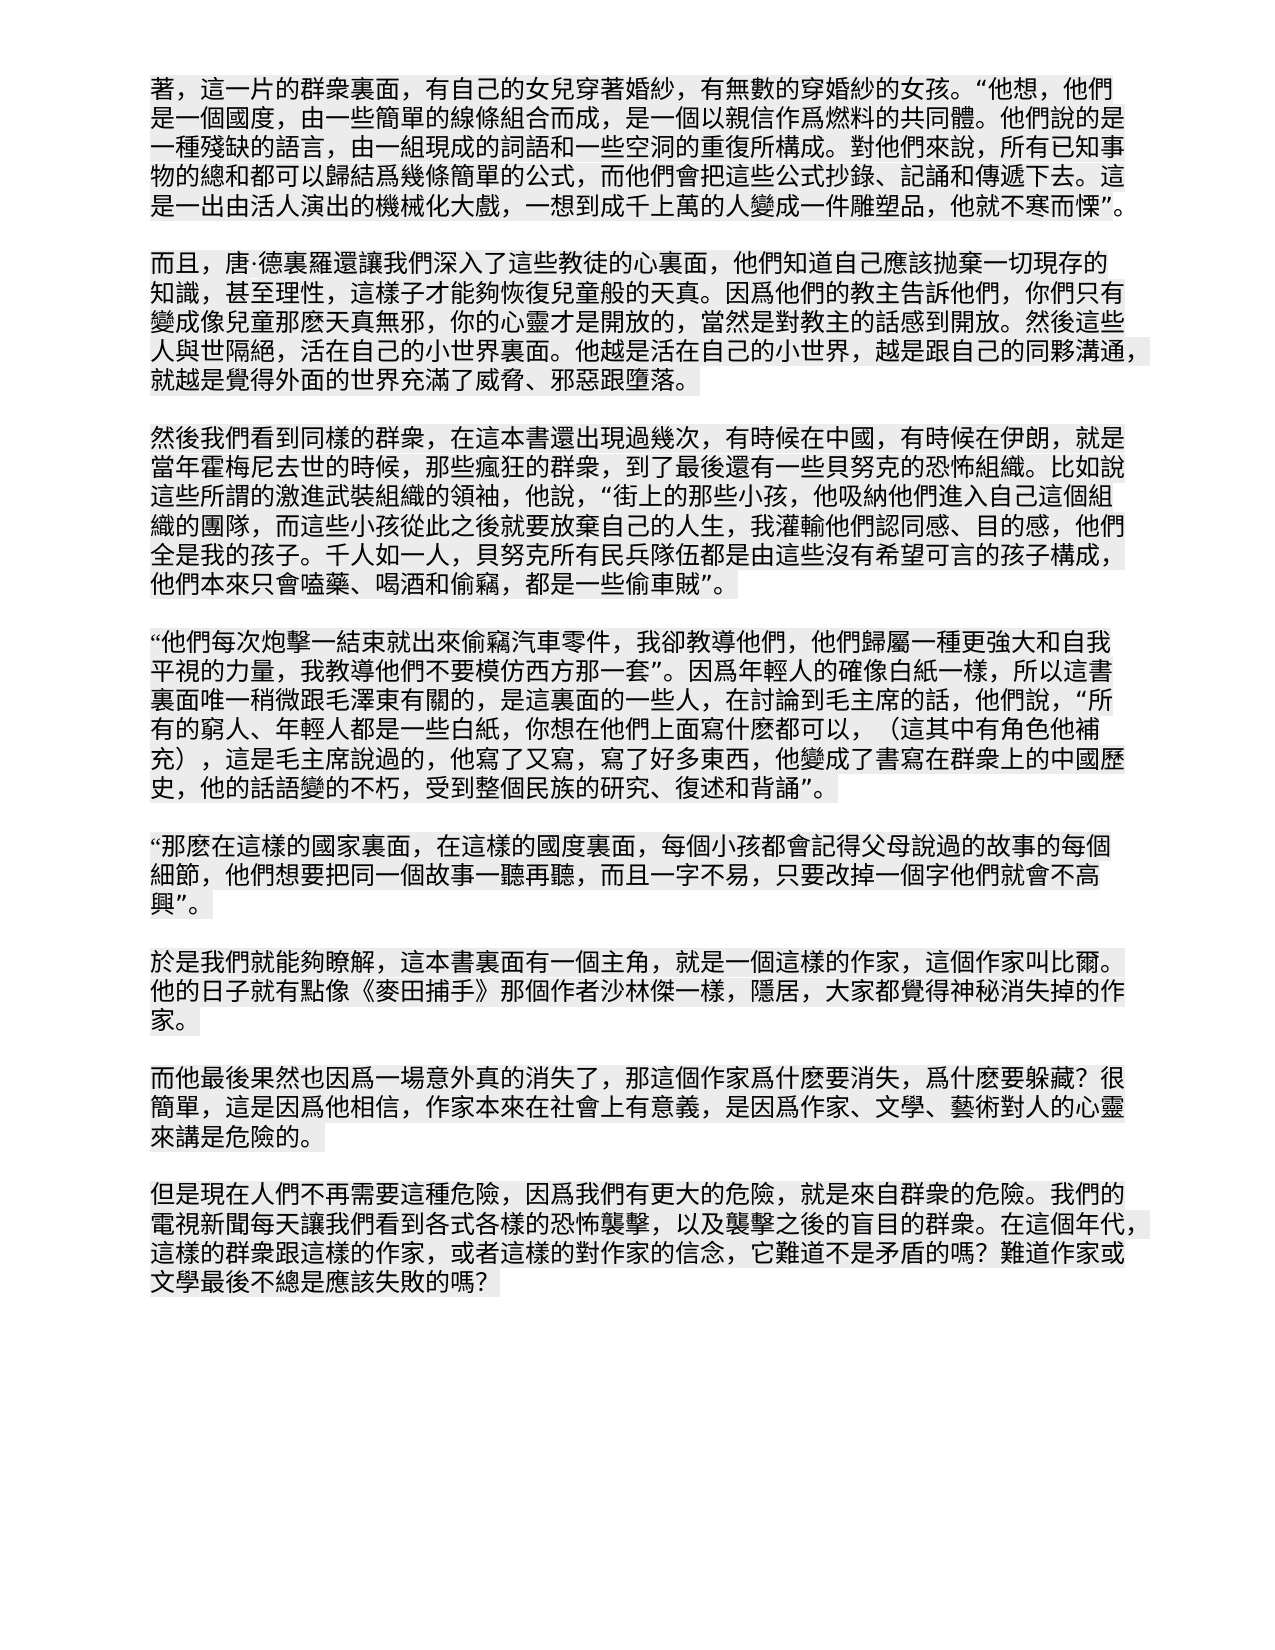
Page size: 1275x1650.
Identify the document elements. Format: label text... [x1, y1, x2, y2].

text 前幾天準備關電視時,隨手轉到鳳凰,查看我要錄的北韓問題有無成功錄到,剛好當時在播梁文道的 "開卷八分鐘",很巧,當我轉過去的那一瞬間,我聽到Salinger(沙林傑),於是就繼續聽了下去,梁文道是這樣說的: ***這本書裏面有一個主角，就是一個這樣的作家，這個作家叫比爾。他的日子就有點像《麥田捕手》那個作者沙林傑一樣，隱居，大家都覺得神秘消失掉的作家。 而他最後果然也因爲一場意外真的消失了，那這個作家爲什麽要消失，爲什麽要躲藏？很簡單，這是因爲他相信，作家本來在社會上有意義，是因爲作家、文學、藝術對人的心靈來講是危險的。 但是現在人們不再需要這種危險，因爲我們有更大的危險，就是來自群衆的危險。我們的電視新聞每天讓我們看到各式各樣的恐怖襲擊，以及襲擊之後的盲目的群衆。在這個年代，這樣的群衆跟這樣的作家，或者這樣的對作家的信念，它難道不是矛盾的嗎？難道作家或文學最後不總是應該失敗的嗎？--梁文道**** 梁文道在講的是Don DeLillo的小說 Mao II(毛二世). 我要說的不是這書或這作家,而是想說一種老早就從這個島上徹底消失(或者應該說根本不曾存在)的東西,或許可以給它一個名字叫 "微妙". 取而代之的是粗暴俗濫,下三濫那個濫,爆奶暴紅暴夯那些爆爆爆. 我看底下這些敘述,感覺就好像在罵台灣人似的,特別是那些愛台灣的,就像這小說裏寫的: “他想，他們是一個國度，由一些簡單的線條組合而成，是一個以親信作爲燃料的共同體。他們說的是一種殘缺的語言，由一組現成的詞語和一些空洞的重復所構成。對他們來說，所有已知事物的總和都可以歸結爲幾條簡單的公式，而他們會把這些公式抄錄、記誦和傳遞下去。這是一出由活人演出的機械化大戲，一想到成千上萬的人變成一件雕塑品，他就不寒而慄”。 一個沒有微妙可言,只有標準答案與各種口號標語的鬼島,我對島上這群人的選擇與將來其實毫無意見,那是他們的自由,我無話可說,我唯一想說的是別來惹我. 但這很難,因為你不可能生活在這樣的粗暴鬼島上卻能不受到它的打擾. 每天講來講去就是爆奶正妹暴紅暴夯暴他媽的這個那個,不想聽不想看都很難,實在很痛苦. 要不就是反覆講那幾個正確的詞,愛國愛鄉咱勇敢的台灣郎啥曉之類的. 這問題是如此嚴重,不知道各位為何能受得了? 小弟並非無趣之人,但就算要暴奶暴紅暴夯三爆也該爆得微妙一些動人一些不是嗎? 難道這樣粗暴亂爆,你的心靈真能得到慰藉與滿足? 陳真 ================== http://book.ifeng.com/kaijuanbafenzhong/wendang/detail_2011_12/31/11702230_0.shtml 梁文道：人類瘋狂地偶像崇拜是危險的2011年12月31日 13:36 來源：鳳凰網讀書 作者：梁文道 閱讀提示：這是毛主席說過的，他寫了又寫，寫了好多東西，他變成了書寫在群眾上的中國歷史，他的話語變的不朽，受到整個民族的研究、復述和背誦。 鳳凰衛視12月30日《開卷八分鐘》，以下爲文字實錄： 梁文道：在當代美國蕓蕓小說家裏面，有幾個人被認爲是寫東西寫的特別複雜，但是在文學界裏面聲譽非常的高，甚至屢次衝擊諾貝爾文學獎的，那就是比如說像我今天介紹的這一位唐·德裏羅，我今天要講的是他這本書《毛二世》。最近出了一個中文版，其實早在1991年就出了。很多人認爲，他是第一個後“9·11”小說裏面的傑作，因爲他是1992年出版還是多少年出版我忘記了，但是很多人今天把他讀解成一個“9·11”小說來看，我們來看一看這本書。 這本書的書名很嚇人，叫《毛二世》，大家好像有很多聯想，但放心，他講的這個《毛二世》指的是美國著名的畫家安迪·沃霍爾，這位藝術家不是畫了一個毛澤東畫像嘛，用這個點畫畫出來一個毛澤東畫像，那幅畫像就叫做“毛二世”。 所以他並不是真的講我們熟悉的那個毛澤東，而是要從這幅畫裏面引申一些東西。但引申出來的東西，仍然是跟我們熟悉的各種群衆們崇拜的偶像相關的。比如說這本小說其實基本上就是兩大主題在貫穿著。一個就是群衆，一個就是作家或者藝術。一方面是極端的、狂熱的、麻木的、集體的、沒有個人的姓名、身份，幾乎你覺得他們連早上刷牙的姿態都應該是一樣，刷左邊或者刷右邊的次數也都一樣的群衆。 另一邊則是一些孤獨的、退隱的、與世隔絕的作家或藝術家，這兩者之間到底具有什麽樣的關係呢？這或許是這本小說的主題。但是我們注意，唐·德裏羅的小說一向有一個特點，就是他拒絕任何簡單的主題解讀，因爲他的文字並不是太複雜。 但是他的句子，或者句與句之間的關係，有時候是相當複雜，不好讀的。他總是試圖在你剛剛覺得你好像抓住了某些主題線索的時候，又忽然的神出一筆。以這部小說爲例，我們可以看到，這裏面沒有一個絕對稱的上是唯一中心的人物。他常常跳躍在不同的片段之間，而且賦於每一個片段同樣分量的關注。不是指給他們實際的字的數量一樣多，而是他描寫他們，抒寫他們的時候的那種關注度是持續的，都是那麽重的。 我們先來看看這個小說的一開頭，它講的是什麽呢？大家記不記得以前韓國出過一個很瘋狂的一個教會，那個教會的教主叫文教主，文鮮明。然後這個教在美國搞了一場大聚會，那這個大聚會是幹嗎？是個結婚派對。就這個教主幫這些很多美國的無知小女孩婚配給一些韓國男人。然後他說這是神所造就的一個婚姻，哪怕你剛剛才見到這個新郎或者新娘，你們在我的福佑之下都會非常的快活。那後人都覺得這是個典型的邪教，很多人都覺得這裏面這幫人、這些無名的群衆都被洗腦了，這些信徒。 我們來看看這裏面怎麽樣來描寫，因爲這書裏面有一個角色，恰恰是這個教的一個教徒的父母被邀請來參觀女兒在這個結婚裏面的情況。而這個父親在棒球場的看臺上用望遠鏡看著，這一片的群衆裏面，有自己的女兒穿著婚紗，有無數的穿婚紗的女孩。“他想，他們是一個國度，由一些簡單的線條組合而成，是一個以親信作爲燃料的共同體。他們說的是一種殘缺的語言，由一組現成的詞語和一些空洞的重復所構成。對他們來說，所有已知事物的總和都可以歸結爲幾條簡單的公式，而他們會把這些公式抄錄、記誦和傳遞下去。這是一出由活人演出的機械化大戲，一想到成千上萬的人變成一件雕塑品，他就不寒而慄”。 而且，唐·德裏羅還讓我們深入了這些教徒的心裏面，他們知道自己應該抛棄一切現存的知識，甚至理性，這樣子才能夠恢復兒童般的天真。因爲他們的教主告訴他們，你們只有變成像兒童那麽天真無邪，你的心靈才是開放的，當然是對教主的話感到開放。然後這些人與世隔絕，活在自己的小世界裏面。他越是活在自己的小世界，越是跟自己的同夥溝通，就越是覺得外面的世界充滿了威脅、邪惡跟墮落。 然後我們看到同樣的群衆，在這本書還出現過幾次，有時候在中國，有時候在伊朗，就是當年霍梅尼去世的時候，那些瘋狂的群衆，到了最後還有一些貝努克的恐怖組織。比如說這些所謂的激進武裝組織的領袖，他說，“街上的那些小孩，他吸納他們進入自己這個組織的團隊，而這些小孩從此之後就要放棄自己的人生，我灌輸他們認同感、目的感，他們全是我的孩子。千人如一人，貝努克所有民兵隊伍都是由這些沒有希望可言的孩子構成，他們本來只會嗑藥、喝酒和偷竊，都是一些偷車賊”。 “他們每次炮擊一結束就出來偷竊汽車零件，我卻教導他們，他們歸屬一種更強大和自我平視的力量，我教導他們不要模仿西方那一套”。因爲年輕人的確像白紙一樣，所以這書裏面唯一稍微跟毛澤東有關的，是這裏面的一些人，在討論到毛主席的話，他們說，“所有的窮人、年輕人都是一些白紙，你想在他們上面寫什麽都可以，（這其中有角色他補充），這是毛主席說過的，他寫了又寫，寫了好多東西，他變成了書寫在群衆上的中國歷史，他的話語變的不朽，受到整個民族的研究、復述和背誦”。 “那麽在這樣的國家裏面，在這樣的國度裏面，每個小孩都會記得父母說過的故事的每個細節，他們想要把同一個故事一聽再聽，而且一字不易，只要改掉一個字他們就會不高興”。 於是我們就能夠瞭解，這本書裏面有一個主角，就是一個這樣的作家，這個作家叫比爾。他的日子就有點像《麥田捕手》那個作者沙林傑一樣，隱居，大家都覺得神秘消失掉的作家。 而他最後果然也因爲一場意外真的消失了，那這個作家爲什麽要消失，爲什麽要躲藏？很簡單，這是因爲他相信，作家本來在社會上有意義，是因爲作家、文學、藝術對人的心靈來講是危險的。 但是現在人們不再需要這種危險，因爲我們有更大的危險，就是來自群衆的危險。我們的電視新聞每天讓我們看到各式各樣的恐怖襲擊，以及襲擊之後的盲目的群衆。在這個年代，這樣的群衆跟這樣的作家，或者這樣的對作家的信念，它難道不是矛盾的嗎？難道作家或文學最後不總是應該失敗的嗎？ [150, 75, 1125, 1297]
